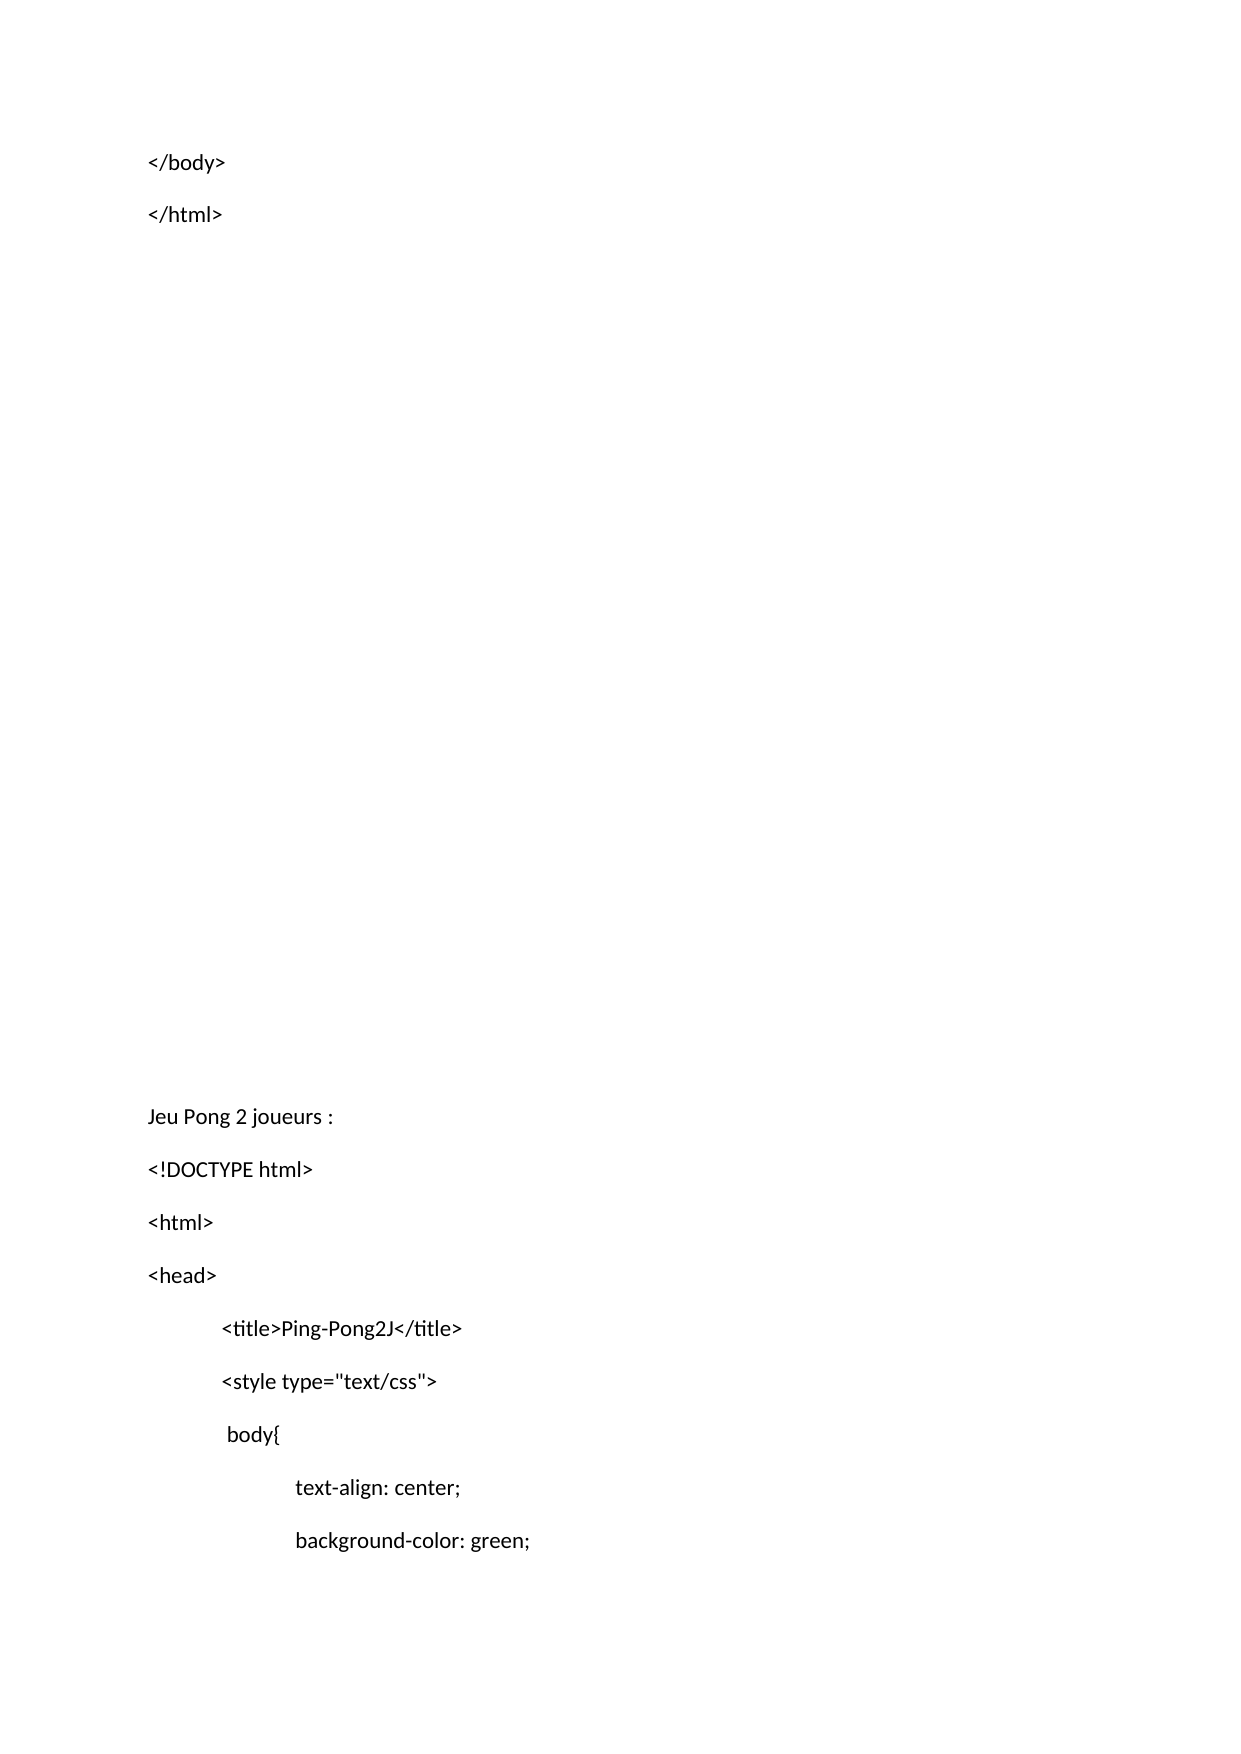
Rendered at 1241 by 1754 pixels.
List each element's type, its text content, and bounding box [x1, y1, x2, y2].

text </html> [148, 201, 1093, 229]
text background-color: green; [148, 1526, 1093, 1554]
text Jeu Pong 2 joueurs : [148, 1102, 1093, 1130]
text text-align: center; [148, 1473, 1093, 1501]
text <head> [148, 1261, 1093, 1289]
text <style type="text/css"> [148, 1367, 1093, 1395]
text <title>Ping-Pong2J</title> [148, 1314, 1093, 1342]
text </body> [148, 148, 1093, 176]
text <!DOCTYPE html> [148, 1155, 1093, 1183]
text <html> [148, 1208, 1093, 1236]
text body{ [148, 1420, 1093, 1448]
